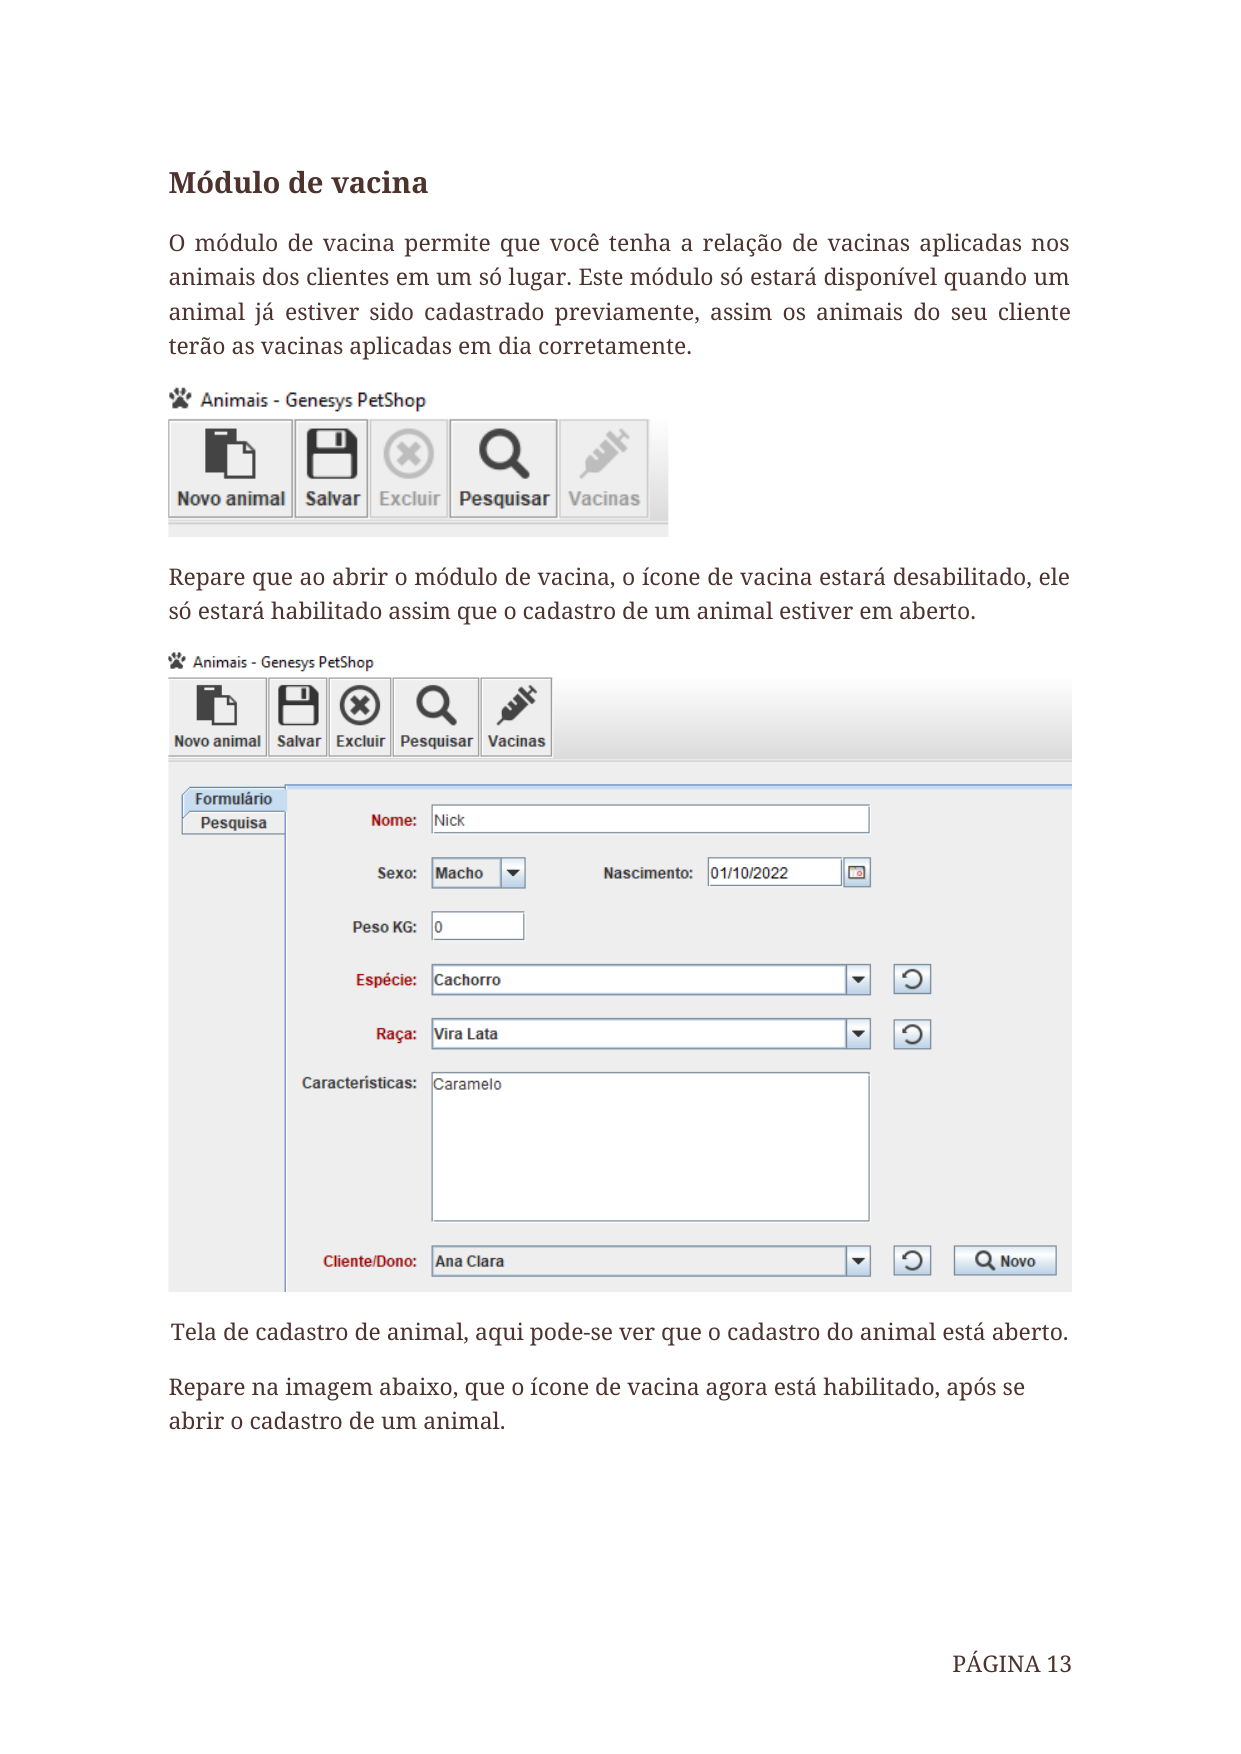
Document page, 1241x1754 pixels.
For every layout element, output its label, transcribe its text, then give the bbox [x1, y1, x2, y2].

picture [168, 650, 1072, 1292]
text Tela de cadastro de animal, aqui pode-se ver que o cadastro do animal está aberto. [168, 1316, 1072, 1347]
text Módulo de vacina [168, 162, 1072, 202]
text Repare que ao abrir o módulo de vacina, o ícone de vacina estará desabilitado, ele só estará habilitado assim que o cadastro de um animal estiver em aberto. [168, 561, 1072, 626]
text O módulo de vacina permite que você tenha a relação de vacinas aplicadas nos animais dos clientes em um só lugar. Este módulo só estará disponível quando um animal já estiver sido cadastrado previamente, assim os animais do seu cliente terão as vacinas aplicadas em dia corretamente. [168, 227, 1072, 361]
picture [168, 385, 669, 537]
text Repare na imagem abaixo, que o ícone de vacina agora está habilitado, após se abrir o cadastro de um animal. [168, 1371, 1072, 1436]
